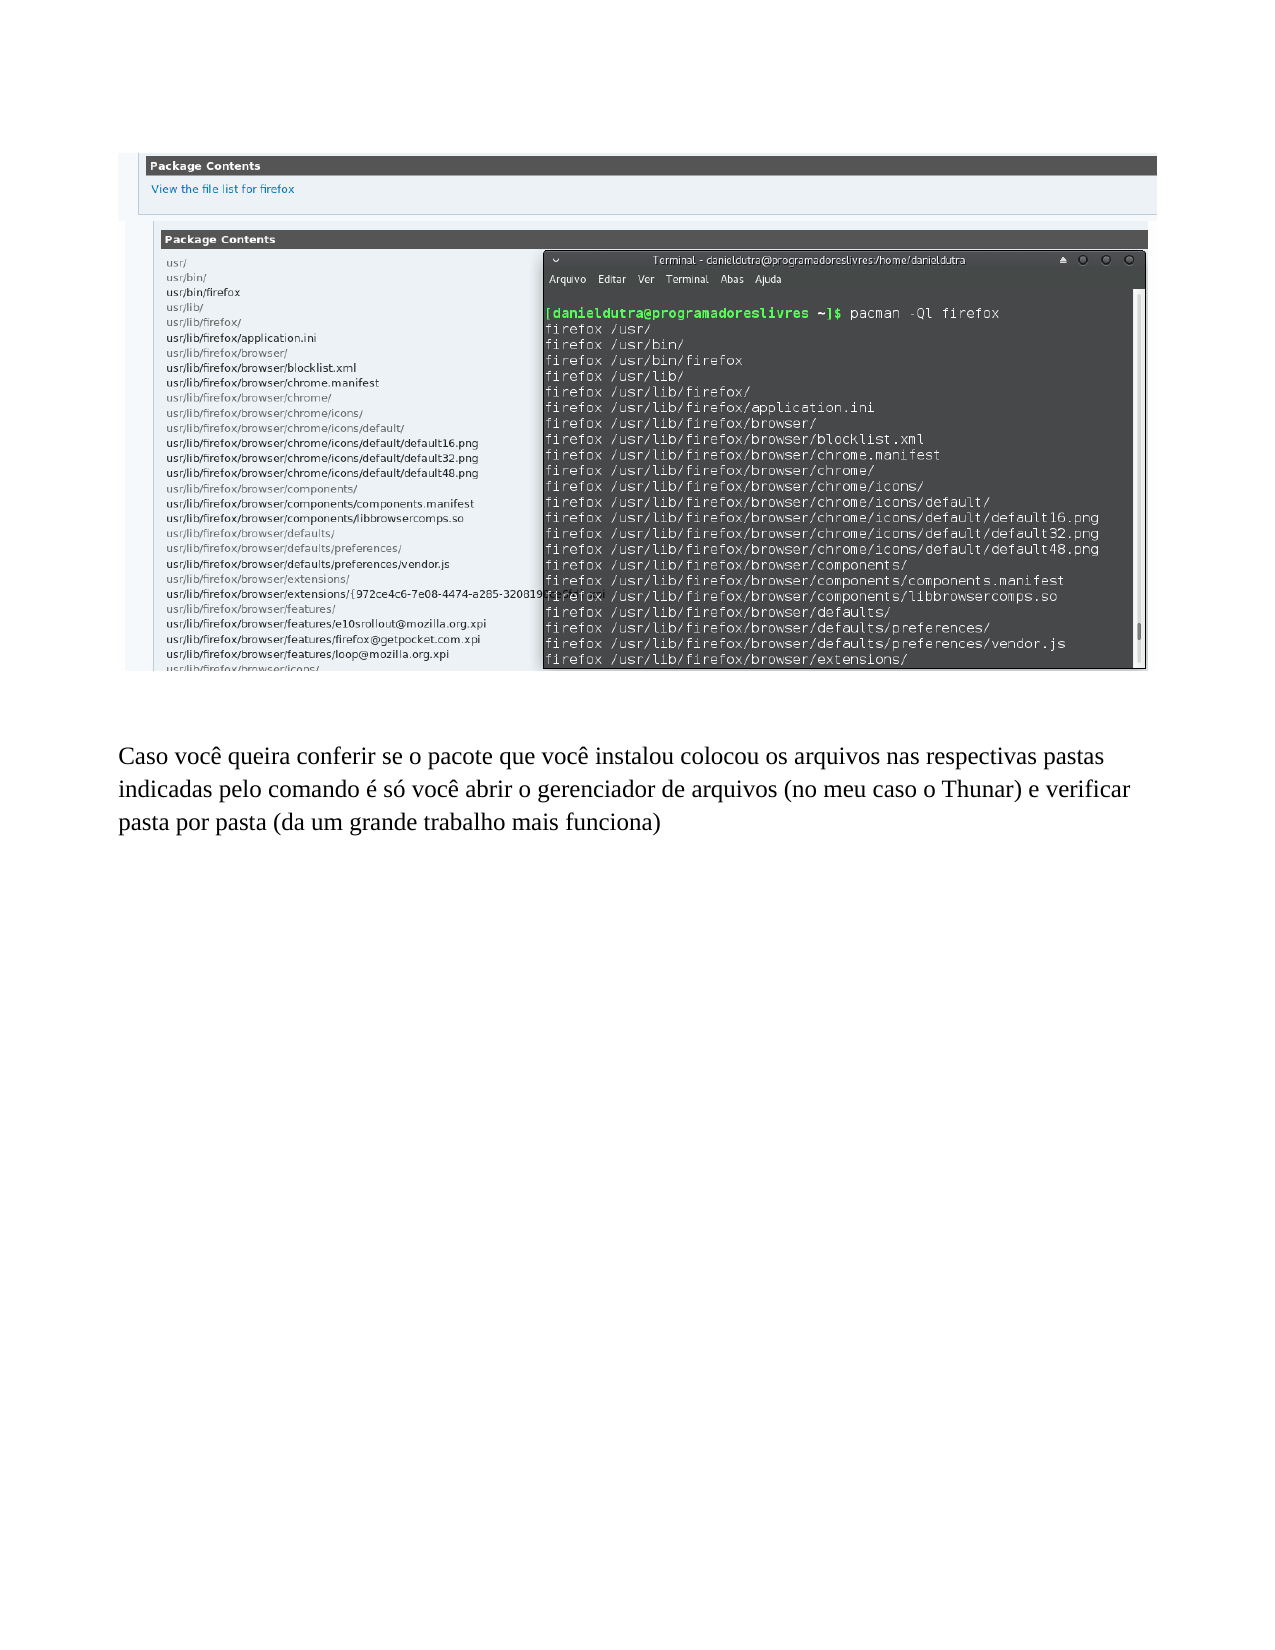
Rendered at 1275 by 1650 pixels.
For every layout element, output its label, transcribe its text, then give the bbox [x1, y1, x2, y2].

text Caso você queira conferir se o pacote que você instalou colocou os arquivos nas respectivas pastas indicadas pelo comando é só você abrir o gerenciador de arquivos (no meu caso o Thunar) e verificar pasta por pasta (da um grande trabalho mais funciona) [118, 671, 1157, 836]
picture [118, 151, 1157, 671]
